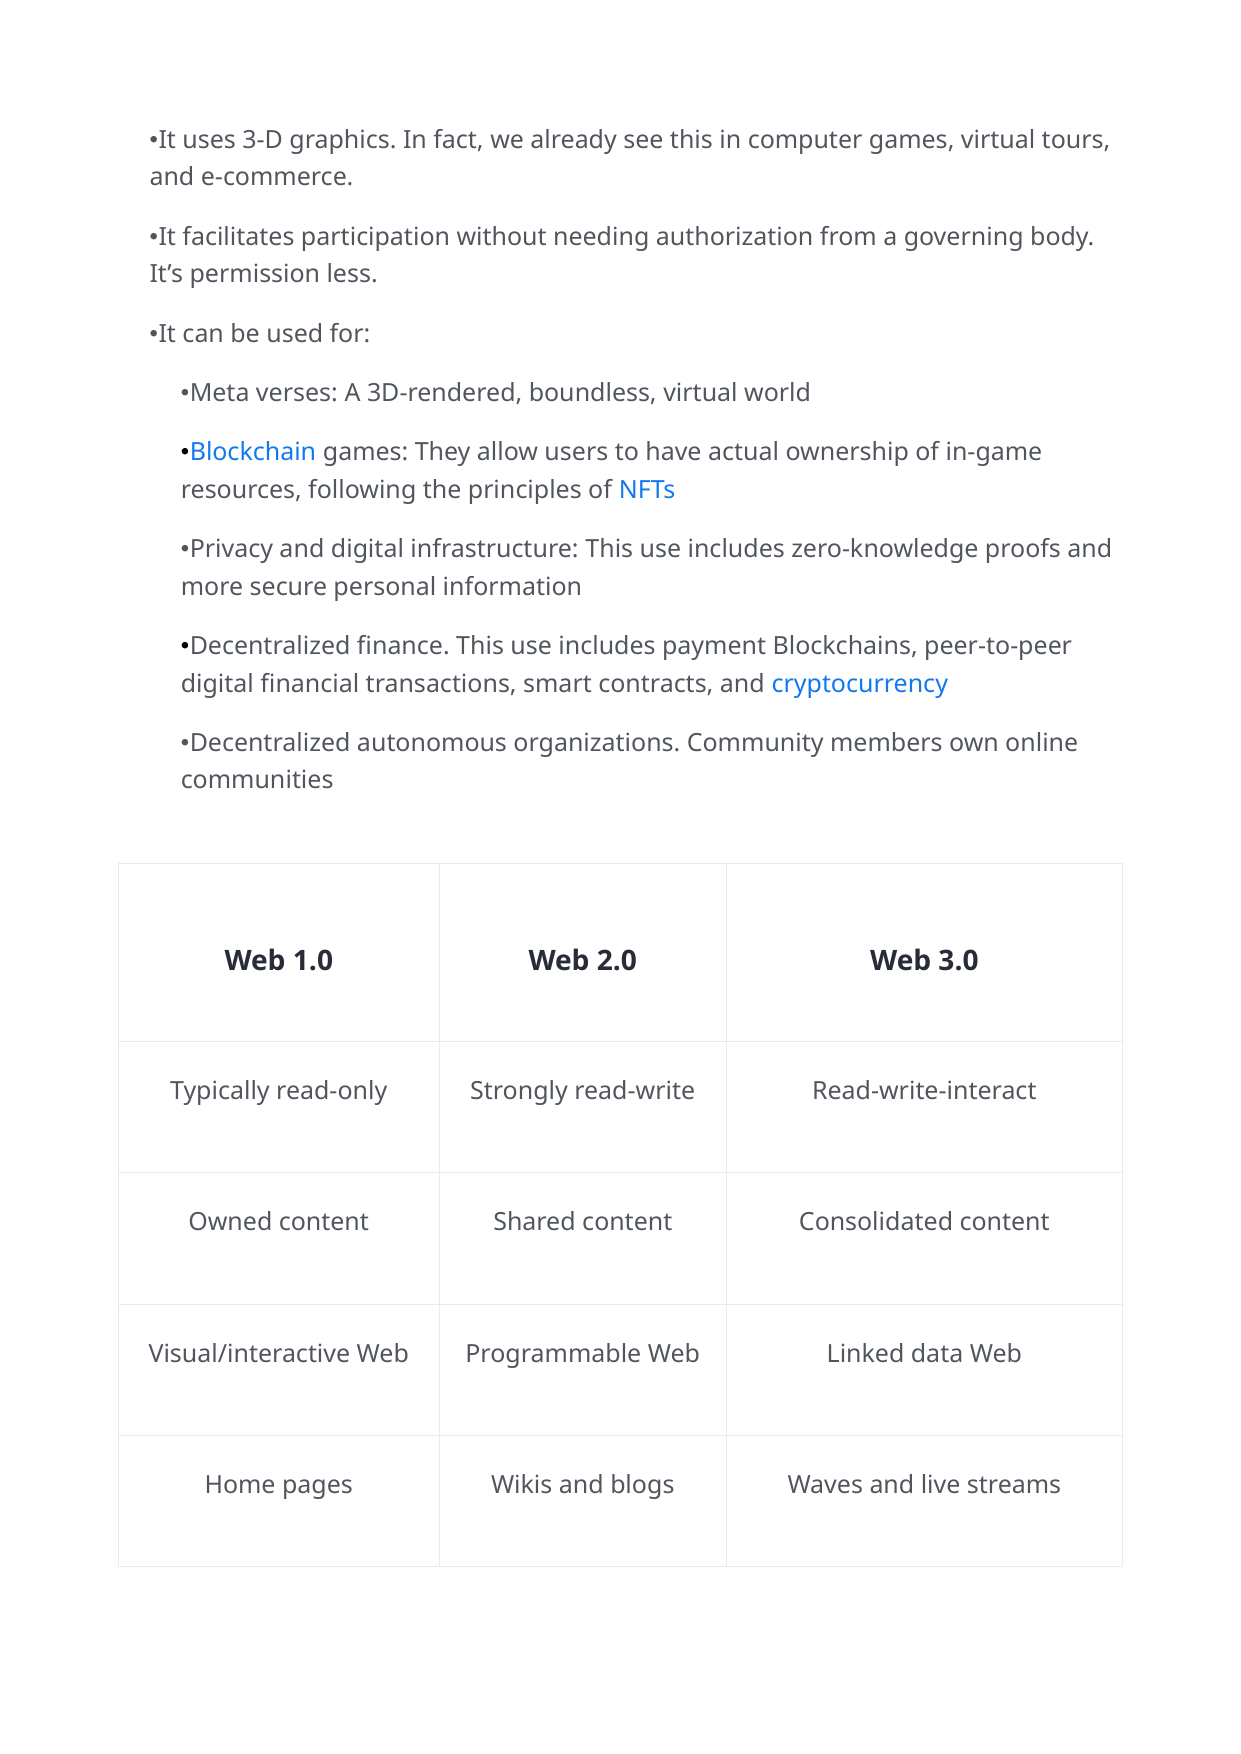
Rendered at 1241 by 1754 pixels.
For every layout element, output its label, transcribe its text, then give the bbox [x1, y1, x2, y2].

table_cell Strongly read-write [440, 1042, 726, 1172]
table_header Web 2.0 [440, 864, 726, 1041]
list Decentralized autonomous organizations. Community members own online communities [118, 721, 1122, 796]
list Privacy and digital infrastructure: This use includes zero-knowledge proofs and more secure personal information [118, 527, 1122, 602]
table_cell Visual/interactive Web [119, 1305, 439, 1435]
list It facilitates participation without needing authorization from a governing body. It’s permission less. [118, 215, 1122, 290]
table_cell Programmable Web [440, 1305, 726, 1435]
table_cell Waves and live streams [727, 1436, 1122, 1566]
table_cell Home pages [119, 1436, 439, 1566]
table_cell Owned content [119, 1173, 439, 1304]
list It uses 3-D graphics. In fact, we already see this in computer games, virtual tours, and e-commerce. [118, 118, 1122, 193]
table_cell Wikis and blogs [440, 1436, 726, 1566]
list It can be used for: [118, 312, 1122, 349]
table_cell Consolidated content [727, 1173, 1122, 1304]
table_cell Read-write-interact [727, 1042, 1122, 1172]
list Decentralized finance. This use includes payment Blockchains, peer-to-peer digital financial transactions, smart contracts, and cryptocurrency [118, 624, 1122, 699]
table_header Web 1.0 [119, 864, 439, 1041]
table_header Web 3.0 [727, 864, 1122, 1041]
table_cell Shared content [440, 1173, 726, 1304]
table_cell Linked data Web [727, 1305, 1122, 1435]
list Blockchain games: They allow users to have actual ownership of in-game resources, following the principles of NFTs [118, 431, 1122, 506]
table_cell Typically read-only [119, 1042, 439, 1172]
list Meta verses: A 3D-rendered, boundless, virtual world [118, 371, 1122, 409]
